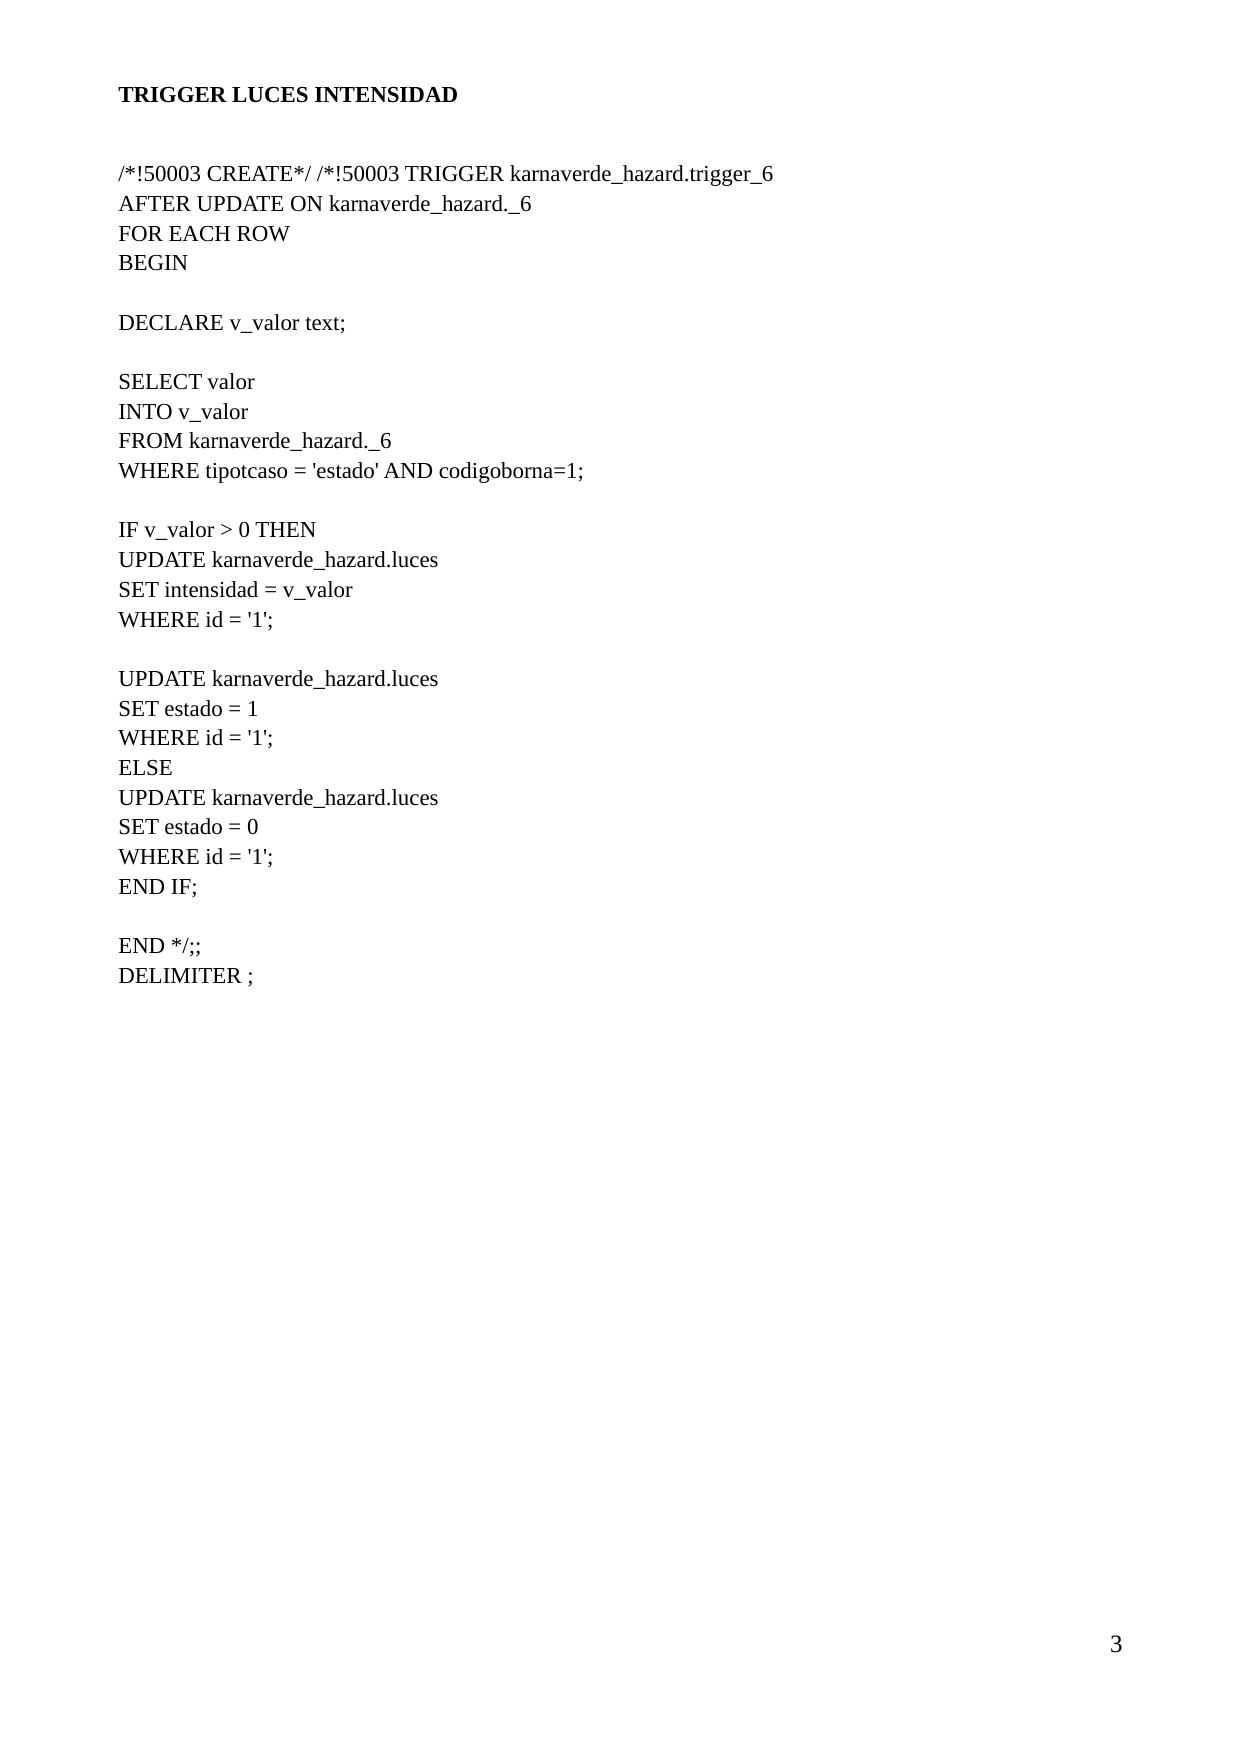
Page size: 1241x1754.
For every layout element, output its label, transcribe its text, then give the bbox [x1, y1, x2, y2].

text WHERE id = '1'; [118, 602, 1122, 632]
text /*!50003 CREATE*/ /*!50003 TRIGGER karnaverde_hazard.trigger_6 [118, 160, 1122, 187]
text UPDATE karnaverde_hazard.luces [118, 543, 1122, 573]
text DELIMITER ; [118, 958, 1122, 988]
text UPDATE karnaverde_hazard.luces [118, 780, 1122, 810]
text WHERE id = '1'; [118, 840, 1122, 869]
text WHERE id = '1'; [118, 721, 1122, 751]
text BEGIN [118, 246, 1122, 276]
text SET estado = 1 [118, 691, 1122, 721]
text SET estado = 0 [118, 810, 1122, 840]
text SET intensidad = v_valor [118, 573, 1122, 602]
text UPDATE karnaverde_hazard.luces [118, 662, 1122, 691]
text WHERE tipotcaso = 'estado' AND codigoborna=1; [118, 454, 1122, 483]
text FOR EACH ROW [118, 216, 1122, 246]
text IF v_valor > 0 THEN [118, 513, 1122, 543]
text DECLARE v_valor text; [118, 305, 1122, 335]
text FROM karnaverde_hazard._6 [118, 424, 1122, 454]
text END */;; [118, 929, 1122, 958]
text END IF; [118, 869, 1122, 899]
text INTO v_valor [118, 394, 1122, 424]
text SELECT valor [118, 365, 1122, 394]
text ELSE [118, 751, 1122, 780]
text AFTER UPDATE ON karnaverde_hazard._6 [118, 187, 1122, 216]
text TRIGGER LUCES INTENSIDAD [118, 81, 1122, 108]
